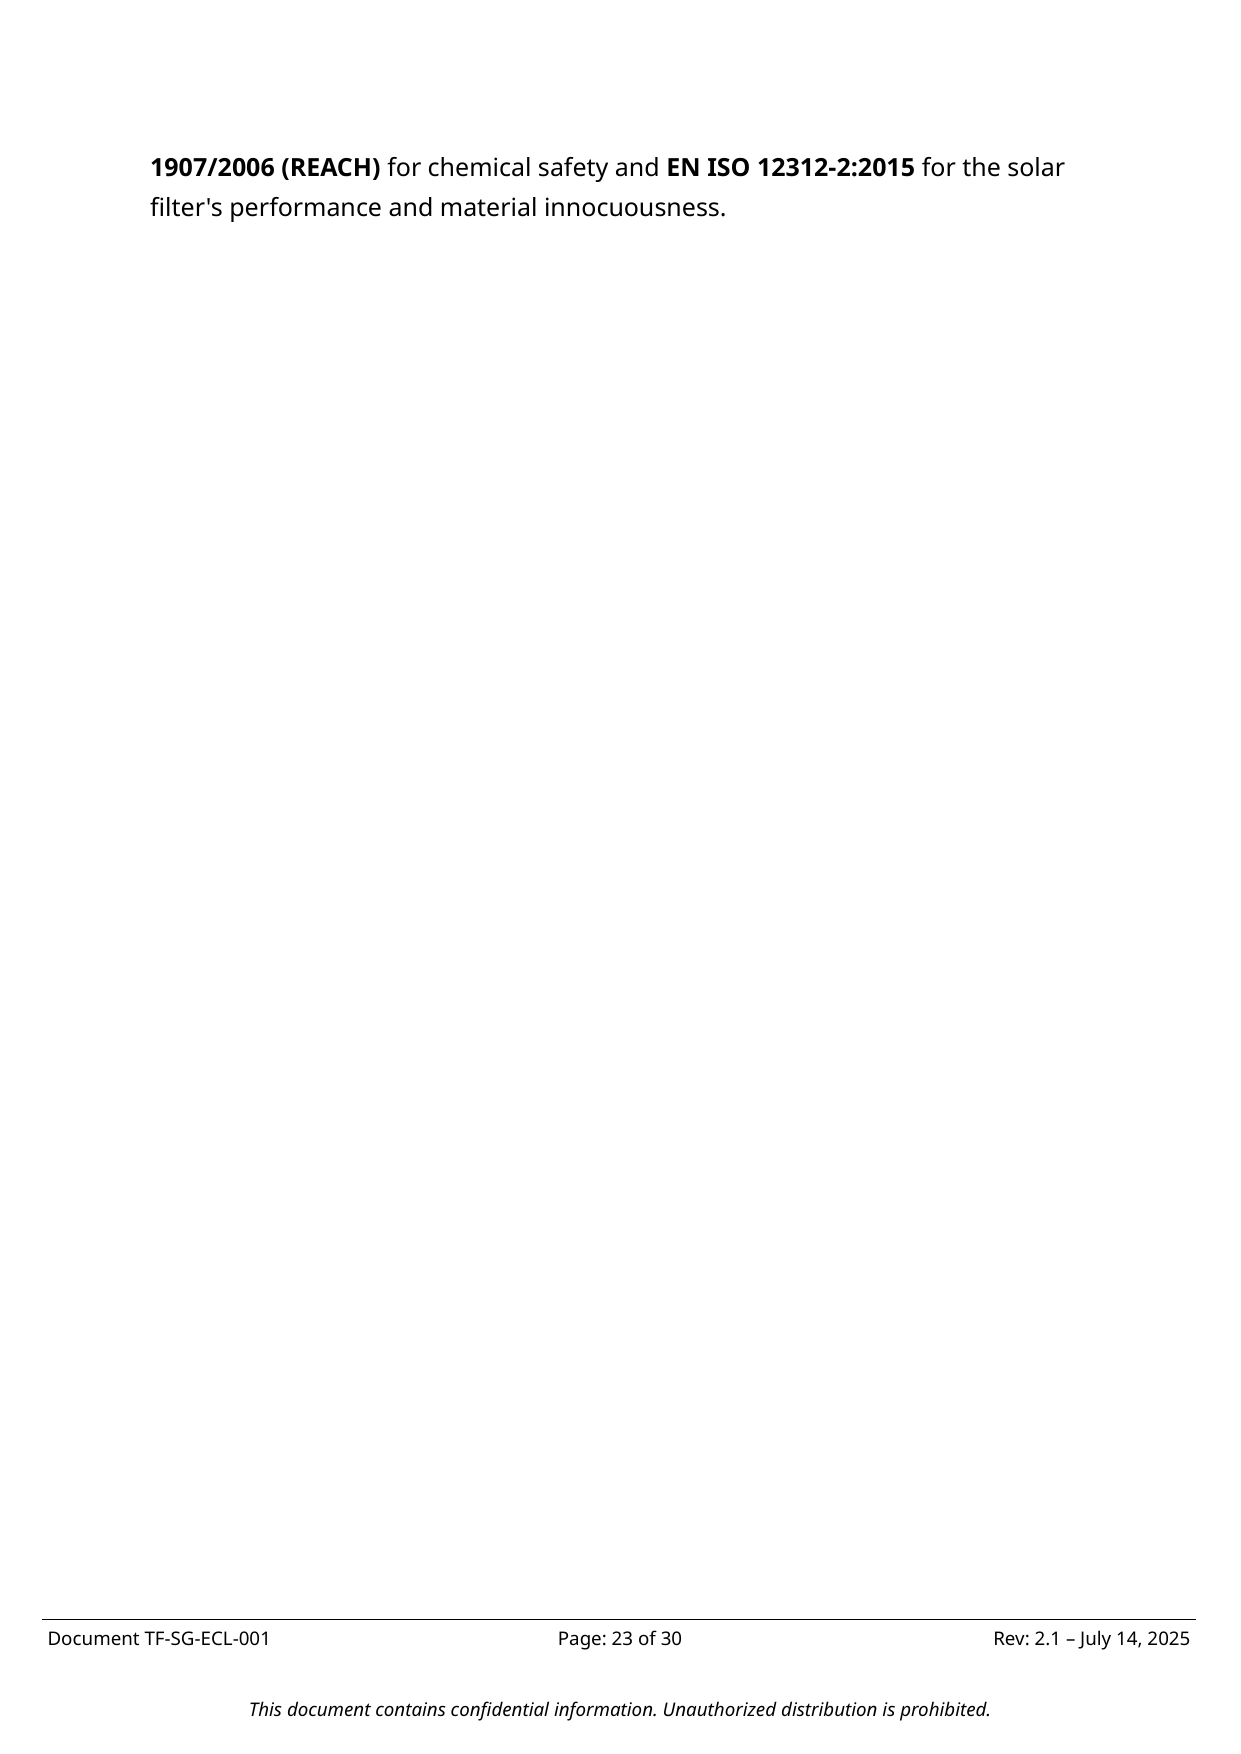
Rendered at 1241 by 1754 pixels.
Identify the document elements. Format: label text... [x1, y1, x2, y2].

text 1907/2006 (REACH) for chemical safety and EN ISO 12312-2:2015 for the solar filter's performance and material innocuousness. [150, 150, 1090, 223]
